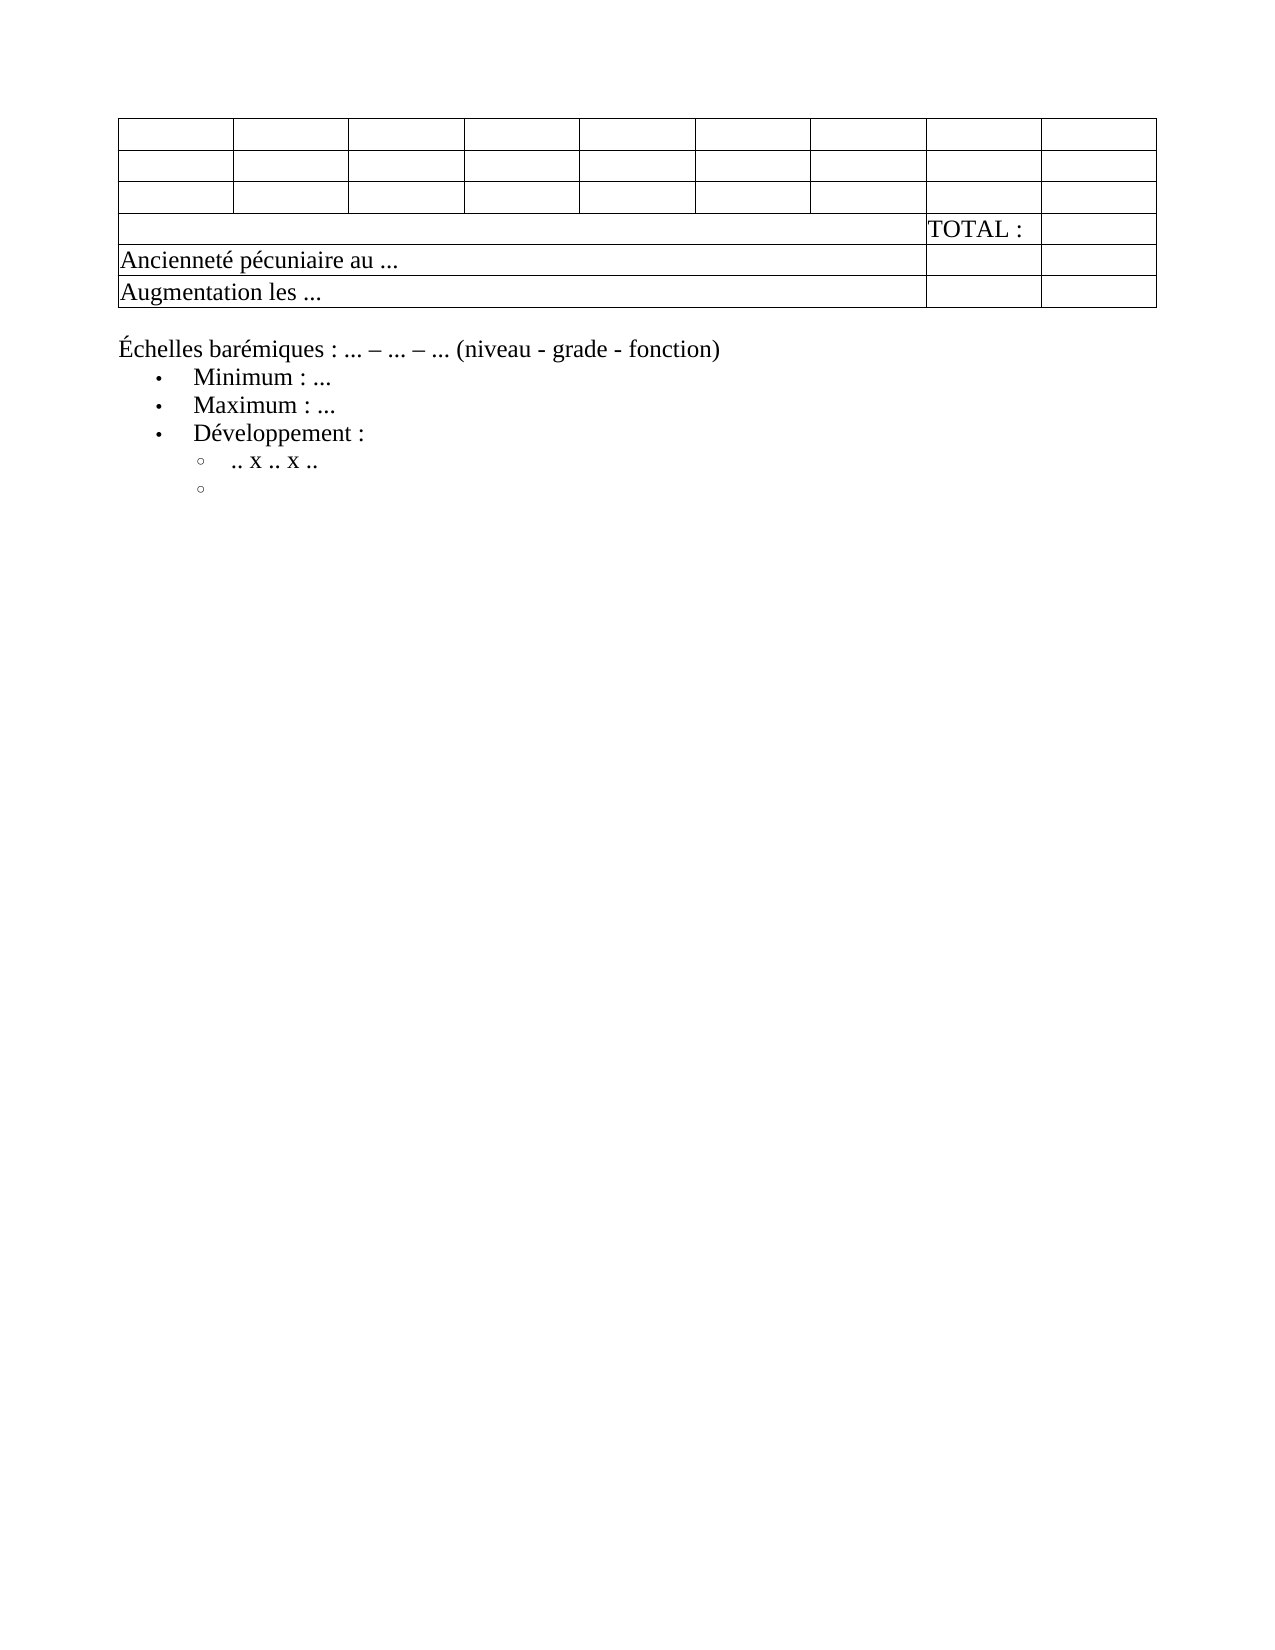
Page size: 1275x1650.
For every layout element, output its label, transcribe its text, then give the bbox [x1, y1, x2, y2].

table_cell Ancienneté pécuniaire au ... [119, 245, 926, 275]
list Minimum : ... [156, 363, 1157, 391]
table_cell [696, 182, 810, 212]
table_cell [465, 151, 579, 181]
table_cell [696, 119, 810, 149]
table_cell [1042, 214, 1156, 244]
table_cell [1042, 182, 1156, 212]
table_cell [1042, 245, 1156, 275]
table_cell [927, 245, 1041, 275]
list .. x .. x .. [193, 446, 1157, 474]
table_cell [349, 151, 464, 181]
table_cell [465, 119, 579, 149]
table_cell [234, 182, 348, 212]
table_cell [811, 119, 926, 149]
table_cell [234, 119, 348, 149]
table_cell [349, 119, 464, 149]
table_cell [927, 276, 1041, 307]
table_cell [349, 182, 464, 212]
list Développement : [156, 419, 1157, 446]
table_cell TOTAL : [927, 214, 1041, 244]
table_cell [811, 182, 926, 212]
table_cell [696, 151, 810, 181]
table_cell [119, 119, 233, 149]
table_cell [580, 119, 695, 149]
table_cell [465, 182, 579, 212]
table_cell [927, 182, 1041, 212]
table_cell [811, 151, 926, 181]
table_cell Augmentation les ... [119, 276, 926, 307]
table_cell [119, 214, 926, 244]
table_cell [1042, 276, 1156, 307]
list Maximum : ... [156, 391, 1157, 419]
table_cell [580, 182, 695, 212]
table_cell [1042, 151, 1156, 181]
table_cell [234, 151, 348, 181]
table_cell [119, 182, 233, 212]
table_cell [1042, 119, 1156, 149]
table_cell [119, 151, 233, 181]
text Échelles barémiques : ... – ... – ... (niveau - grade - fonction) [118, 308, 1157, 363]
table_cell [927, 151, 1041, 181]
table_cell [580, 151, 695, 181]
table_cell [927, 119, 1041, 149]
